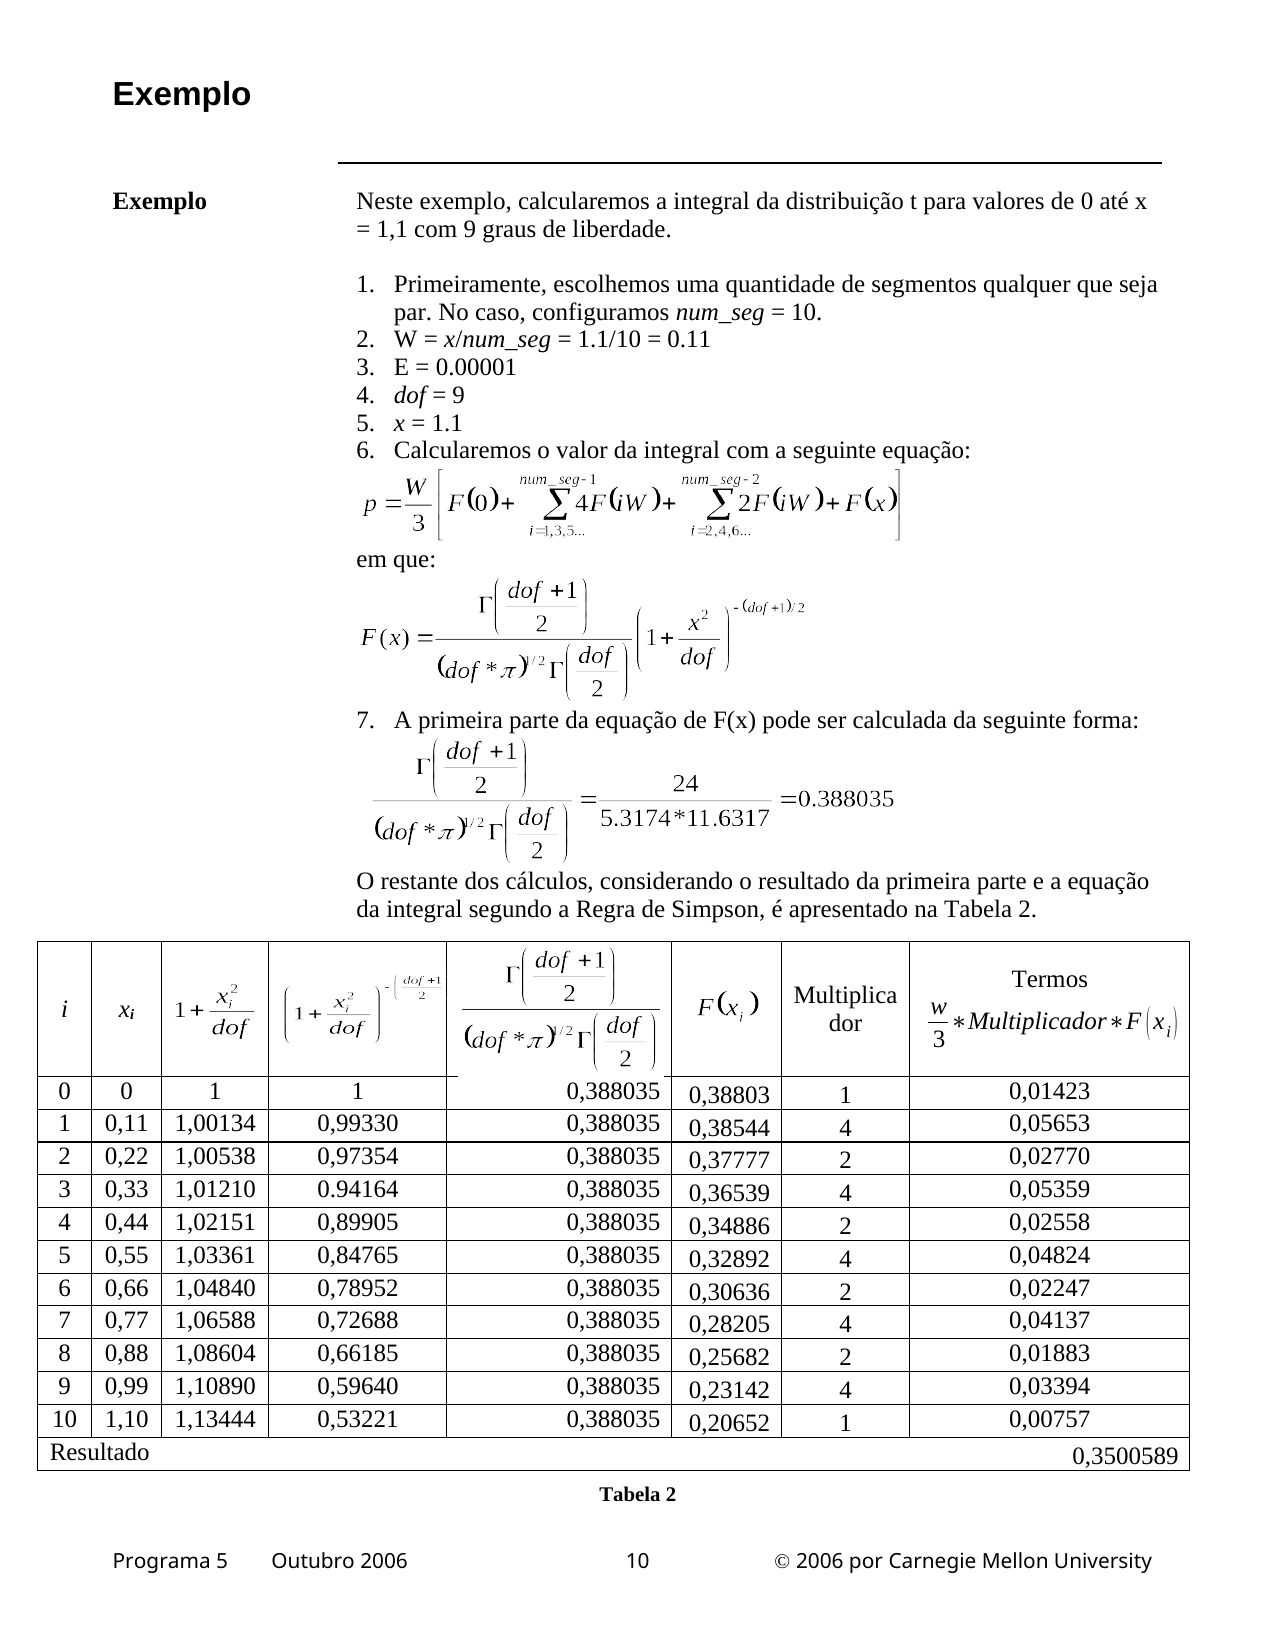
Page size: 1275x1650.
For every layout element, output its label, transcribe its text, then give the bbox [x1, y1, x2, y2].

table_cell 0,388035 [447, 1208, 671, 1240]
table_cell 0 [92, 1077, 161, 1108]
table_cell 0,388035 [447, 1405, 671, 1437]
table_cell 0,02247 [910, 1274, 1189, 1305]
table_header Neste exemplo, calcularemos a integral da distribuição t para valores de 0 até x = 1,1 com 9 graus de liberdade. Primeiramente, escolhemos uma quantidade de segmentos qualquer que seja par. No caso, configuramos num_seg = 10. W = x/num_seg = 1.1/10 = 0.11 E = 0.00001 dof = 9 x = 1.1 Calcularemos o valor da integral com a seguinte equação: em que: A primeira parte da equação de F(x) pode ser calculada da seguinte forma: O restante dos cálculos, considerando o resultado da primeira parte e a equação da integral segundo a Regra de Simpson, é apresentado na Tabela 2. [338, 187, 1181, 923]
table_header xi [92, 942, 161, 1076]
table_cell 2 [782, 1274, 909, 1305]
table_header Exemplo [94, 187, 337, 923]
table_cell 0,25682 [672, 1339, 781, 1371]
table_cell 2 [782, 1143, 909, 1174]
table_cell 0 [38, 1077, 91, 1108]
table_cell 3 [38, 1175, 91, 1207]
table_cell 0,66185 [269, 1339, 446, 1371]
table_cell 1 [162, 1077, 268, 1108]
table_cell Resultado [38, 1438, 162, 1469]
table_cell 1 [782, 1077, 909, 1108]
table_cell 1,08604 [162, 1339, 268, 1371]
table_cell 0,33 [92, 1175, 161, 1207]
table_header [672, 942, 781, 1076]
table_cell 0,28205 [672, 1306, 781, 1338]
table_cell 4 [782, 1241, 909, 1273]
table_cell 1,13444 [162, 1405, 268, 1437]
subtitle Exemplo [112, 75, 1275, 112]
table_cell 0,00757 [910, 1405, 1189, 1437]
table_cell 0,04824 [910, 1241, 1189, 1273]
table_cell 4 [782, 1306, 909, 1338]
table_cell [671, 1438, 809, 1469]
text Tabela 2 [112, 1483, 1162, 1506]
table_cell 0,38803 [672, 1077, 781, 1108]
table_cell 0,53221 [269, 1405, 446, 1437]
table_cell 0,388035 [447, 1274, 671, 1305]
table_cell 0,05359 [910, 1175, 1189, 1207]
table_cell 1 [782, 1405, 909, 1437]
table_header Termos [910, 942, 1189, 1076]
table_cell 1 [38, 1110, 91, 1141]
table_header [162, 942, 268, 1076]
table_cell 4 [782, 1110, 909, 1141]
table_cell [269, 1438, 447, 1469]
table_cell 0,44 [92, 1208, 161, 1240]
table_cell 0,59640 [269, 1372, 446, 1404]
table_cell 0,78952 [269, 1274, 446, 1305]
table_cell 0,388035 [447, 1143, 671, 1174]
table_cell 0,05653 [910, 1110, 1189, 1141]
table_cell [162, 1438, 268, 1469]
table_cell 0,37777 [672, 1143, 781, 1174]
table_cell 0,04137 [910, 1306, 1189, 1338]
table_cell 0,20652 [672, 1405, 781, 1437]
table_cell 7 [38, 1306, 91, 1338]
table_cell 1,01210 [162, 1175, 268, 1207]
table_cell 0,02770 [910, 1143, 1189, 1174]
table_cell 1,00134 [162, 1110, 268, 1141]
table_cell 0,22 [92, 1143, 161, 1174]
table_cell 1,02151 [162, 1208, 268, 1240]
table_cell 0,388035 [447, 1241, 671, 1273]
table_cell 0,38544 [672, 1110, 781, 1141]
table_cell 4 [782, 1372, 909, 1404]
table_cell 8 [38, 1339, 91, 1371]
table_cell 0,02558 [910, 1208, 1189, 1240]
table_cell 0,388035 [447, 1306, 671, 1338]
table_cell 0,388035 [447, 1372, 671, 1404]
table_cell 0,3500589 [809, 1438, 1189, 1469]
table_cell 0,66 [92, 1274, 161, 1305]
table_cell 0,99 [92, 1372, 161, 1404]
table_cell 0,55 [92, 1241, 161, 1273]
table_cell 0.94164 [269, 1175, 446, 1207]
table_cell 0,388035 [447, 1175, 671, 1207]
table_cell 0,388035 [447, 1339, 671, 1371]
table_cell 0,97354 [269, 1143, 446, 1174]
table_cell 1,04840 [162, 1274, 268, 1305]
table_header Multiplicador [782, 942, 909, 1076]
table_cell 0,23142 [672, 1372, 781, 1404]
table_cell 2 [38, 1143, 91, 1174]
table_cell 9 [38, 1372, 91, 1404]
table_cell 0,72688 [269, 1306, 446, 1338]
table_cell 0,84765 [269, 1241, 446, 1273]
table_cell 1,10 [92, 1405, 161, 1437]
table_header i [38, 942, 91, 1076]
table_cell 0,03394 [910, 1372, 1189, 1404]
table_cell 1,00538 [162, 1143, 268, 1174]
table_cell 1 [269, 1077, 446, 1108]
table_cell 1,10890 [162, 1372, 268, 1404]
table_cell 0,89905 [269, 1208, 446, 1240]
table_header [269, 942, 446, 1076]
table_cell 0,388035 [447, 1110, 671, 1141]
table_cell 0,01423 [910, 1077, 1189, 1108]
table_cell 0,99330 [269, 1110, 446, 1141]
table_cell 0,34886 [672, 1208, 781, 1240]
table_cell [447, 1438, 671, 1469]
table_cell 4 [782, 1175, 909, 1207]
table_cell 2 [782, 1208, 909, 1240]
table_cell 0,88 [92, 1339, 161, 1371]
table_cell 0,01883 [910, 1339, 1189, 1371]
table_cell 10 [38, 1405, 91, 1437]
table_cell 1,06588 [162, 1306, 268, 1338]
table_cell 6 [38, 1274, 91, 1305]
table_cell 0,388035 [447, 1077, 671, 1108]
table_cell 2 [782, 1339, 909, 1371]
table_cell 0,30636 [672, 1274, 781, 1305]
table_cell 0,36539 [672, 1175, 781, 1207]
table_header [447, 942, 671, 1077]
table_cell 5 [38, 1241, 91, 1273]
table_cell 4 [38, 1208, 91, 1240]
table_cell 0,77 [92, 1306, 161, 1338]
table_cell 1,03361 [162, 1241, 268, 1273]
table_cell 0,11 [92, 1110, 161, 1141]
table_cell 0,32892 [672, 1241, 781, 1273]
